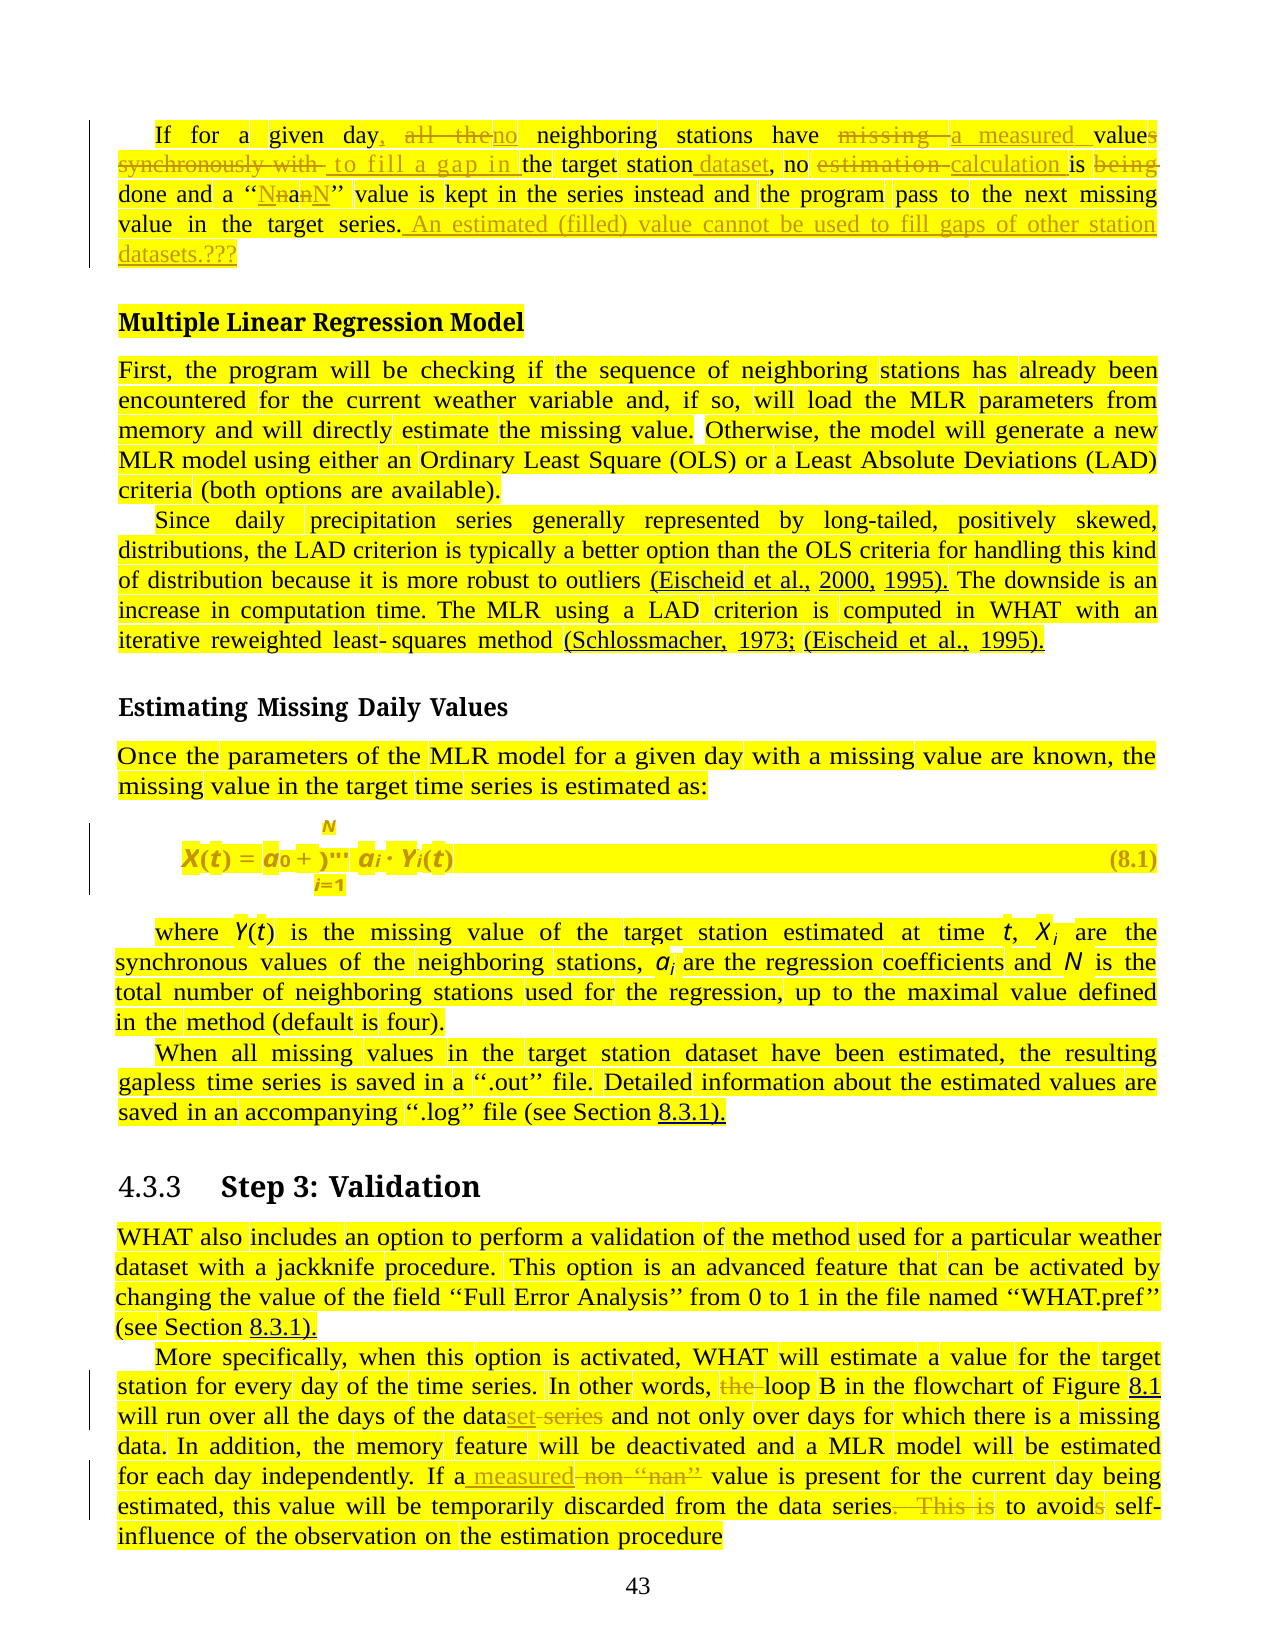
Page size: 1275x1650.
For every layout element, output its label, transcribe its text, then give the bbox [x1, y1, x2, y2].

text If for a given day, no neighboring stations have a measured value to fill a gap in the target station dataset, no calculation is done and a ‘‘NaN’’ value is kept in the series instead and the program pass to the next missing value in the target series. An estimated (filled) value cannot be used to fill gaps of other station datasets.??? [118, 120, 1158, 268]
text When all missing values in the target station dataset have been estimated, the resulting gapless time series is saved in a ‘‘.out’’ file. Detailed information about the estimated values are saved in an accompanying ‘‘.log’’ file (see Section 8.3.1). [118, 1038, 1157, 1126]
text Since daily precipitation series generally represented by long-tailed, positively skewed, distributions, the LAD criterion is typically a better option than the OLS criteria for handling this kind of distribution because it is more robust to outliers (Eischeid et al., 2000, 1995). The downside is an increase in computation time. The MLR using a LAD criterion is computed in WHAT with an iterative reweighted least-squares method (Schlossmacher, 1973; (Eischeid et al., 1995). [118, 505, 1158, 653]
subtitle Estimating Missing Daily Values [118, 690, 1173, 724]
subtitle Step 3: Validation [118, 1166, 1173, 1206]
text WHAT also includes an option to perform a validation of the method used for a particular weather dataset with a jackknife procedure. This option is an advanced feature that can be activated by changing the value of the field ‘‘Full Error Analysis’’ from 0 to 1 in the file named ‘‘WHAT.pref’’ (see Section 8.3.1). [115, 1222, 1161, 1340]
text i=1 [313, 876, 346, 895]
text More specifically, when this option is activated, WHAT will estimate a value for the target station for every day of the time series. In other words, loop B in the flowchart of Figure 8.1 will run over all the days of the dataset and not only over days for which there is a missing data. In addition, the memory feature will be deactivated and a MLR model will be estimated for each day independently. If a measured value is present for the current day being estimated, this value will be temporarily discarded from the data series to avoid self-influence of the observation on the estimation procedure [117, 1342, 1162, 1550]
text N [311, 823, 346, 835]
text Once the parameters of the MLR model for a given day with a missing value are known, the missing value in the target time series is estimated as: [117, 741, 1157, 800]
subtitle Multiple Linear Regression Model [118, 304, 1173, 338]
text First, the program will be checking if the sequence of neighboring stations has already been encountered for the current weather variable and, if so, will load the MLR parameters from memory and will directly estimate the missing value. Otherwise, the model will generate a new MLR model using either an Ordinary Least Square (OLS) or a Least Absolute Deviations (LAD) criteria (both options are available). [118, 356, 1158, 504]
text X(t) = a0 + )"' ai · Yi(t) (8.1) [104, 835, 1157, 876]
text where Y(t) is the missing value of the target station estimated at time t, Xi are the synchronous values of the neighboring stations, ai are the regression coefficients and N is the total number of neighboring stations used for the regression, up to the maximal value defined in the method (default is four). [115, 917, 1158, 1037]
